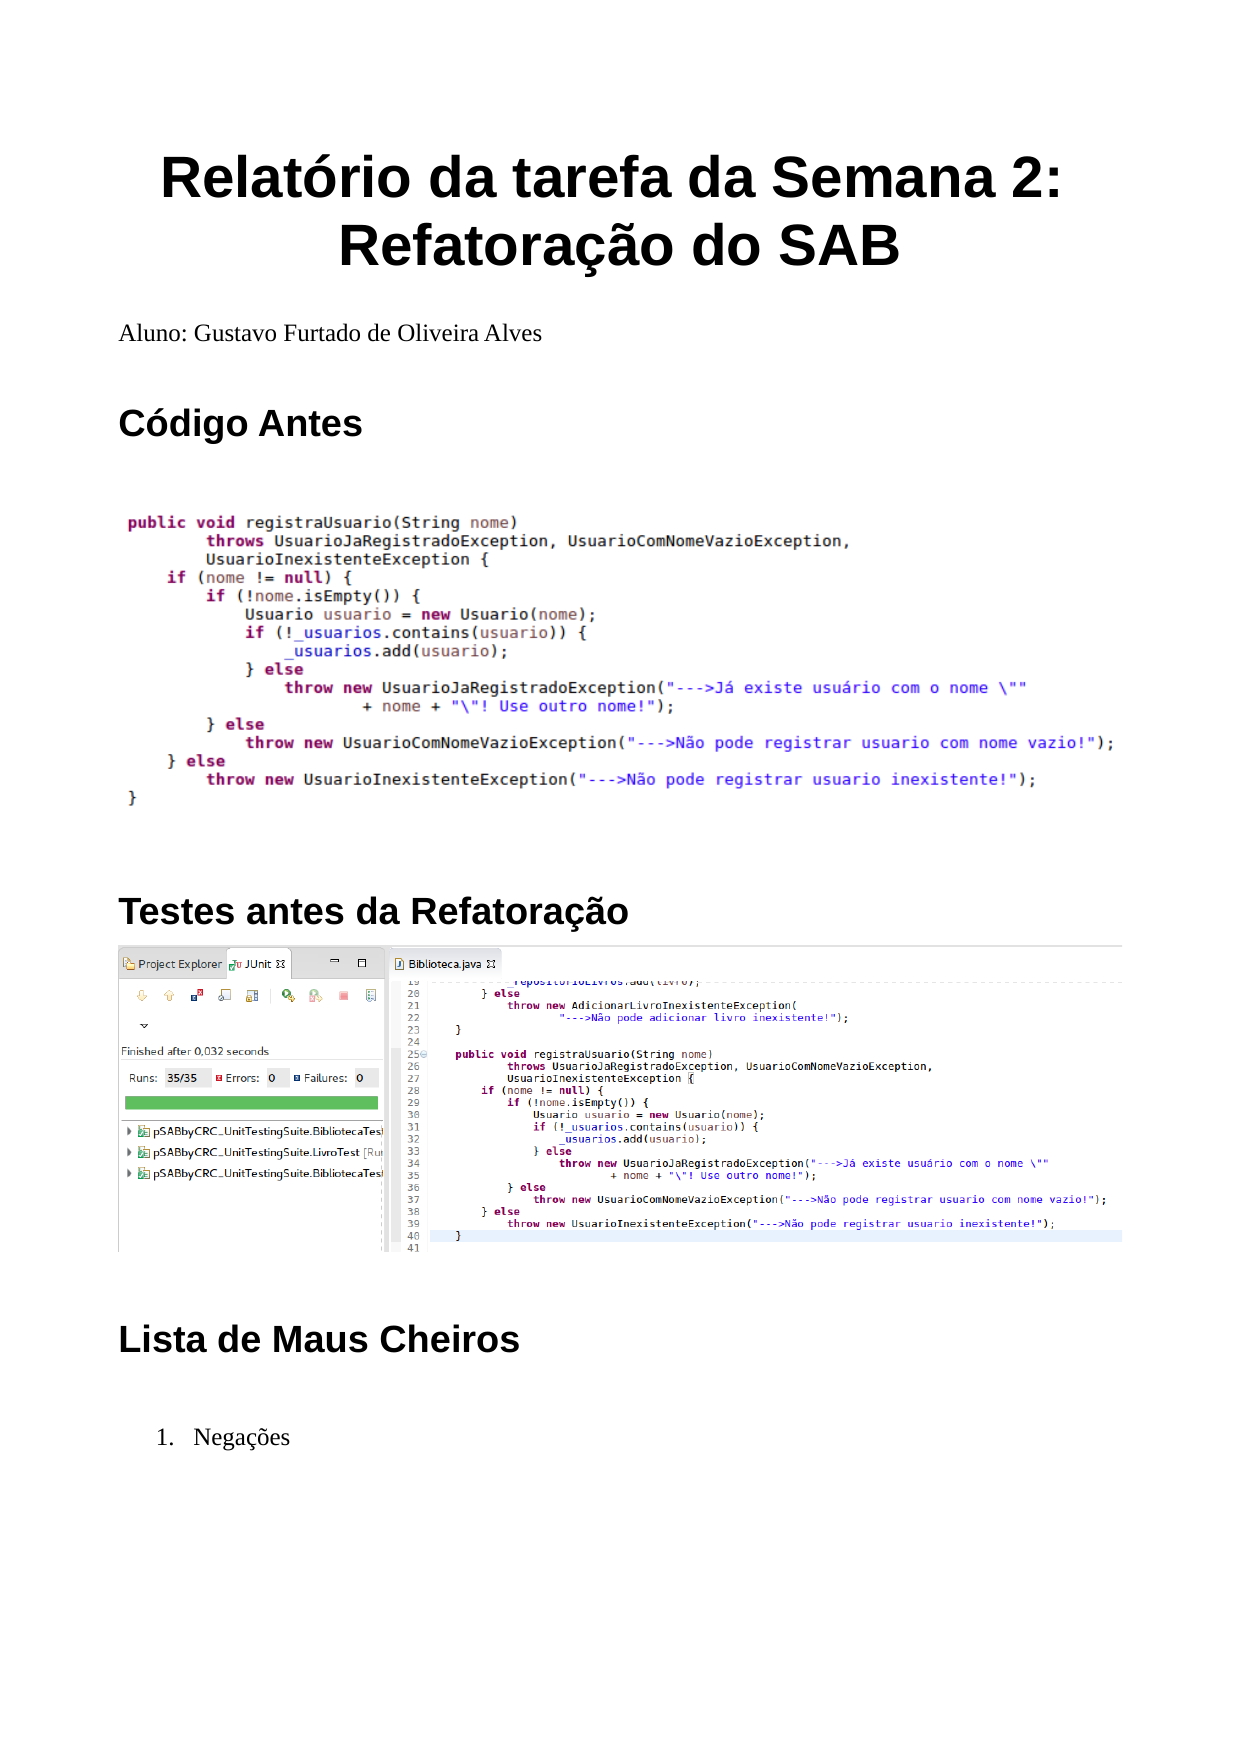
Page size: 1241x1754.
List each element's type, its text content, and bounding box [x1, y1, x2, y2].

subtitle Testes antes da Refatoração [118, 889, 1122, 933]
title Relatório da tarefa da Semana 2: Refatoração do SAB [118, 143, 1122, 277]
subtitle Código Antes [118, 401, 1122, 445]
list Negações [156, 1422, 1122, 1450]
picture [118, 945, 1123, 1252]
picture [118, 506, 1123, 824]
text Aluno: Gustavo Furtado de Oliveira Alves [118, 318, 1122, 347]
subtitle Lista de Maus Cheiros [118, 1316, 1122, 1360]
